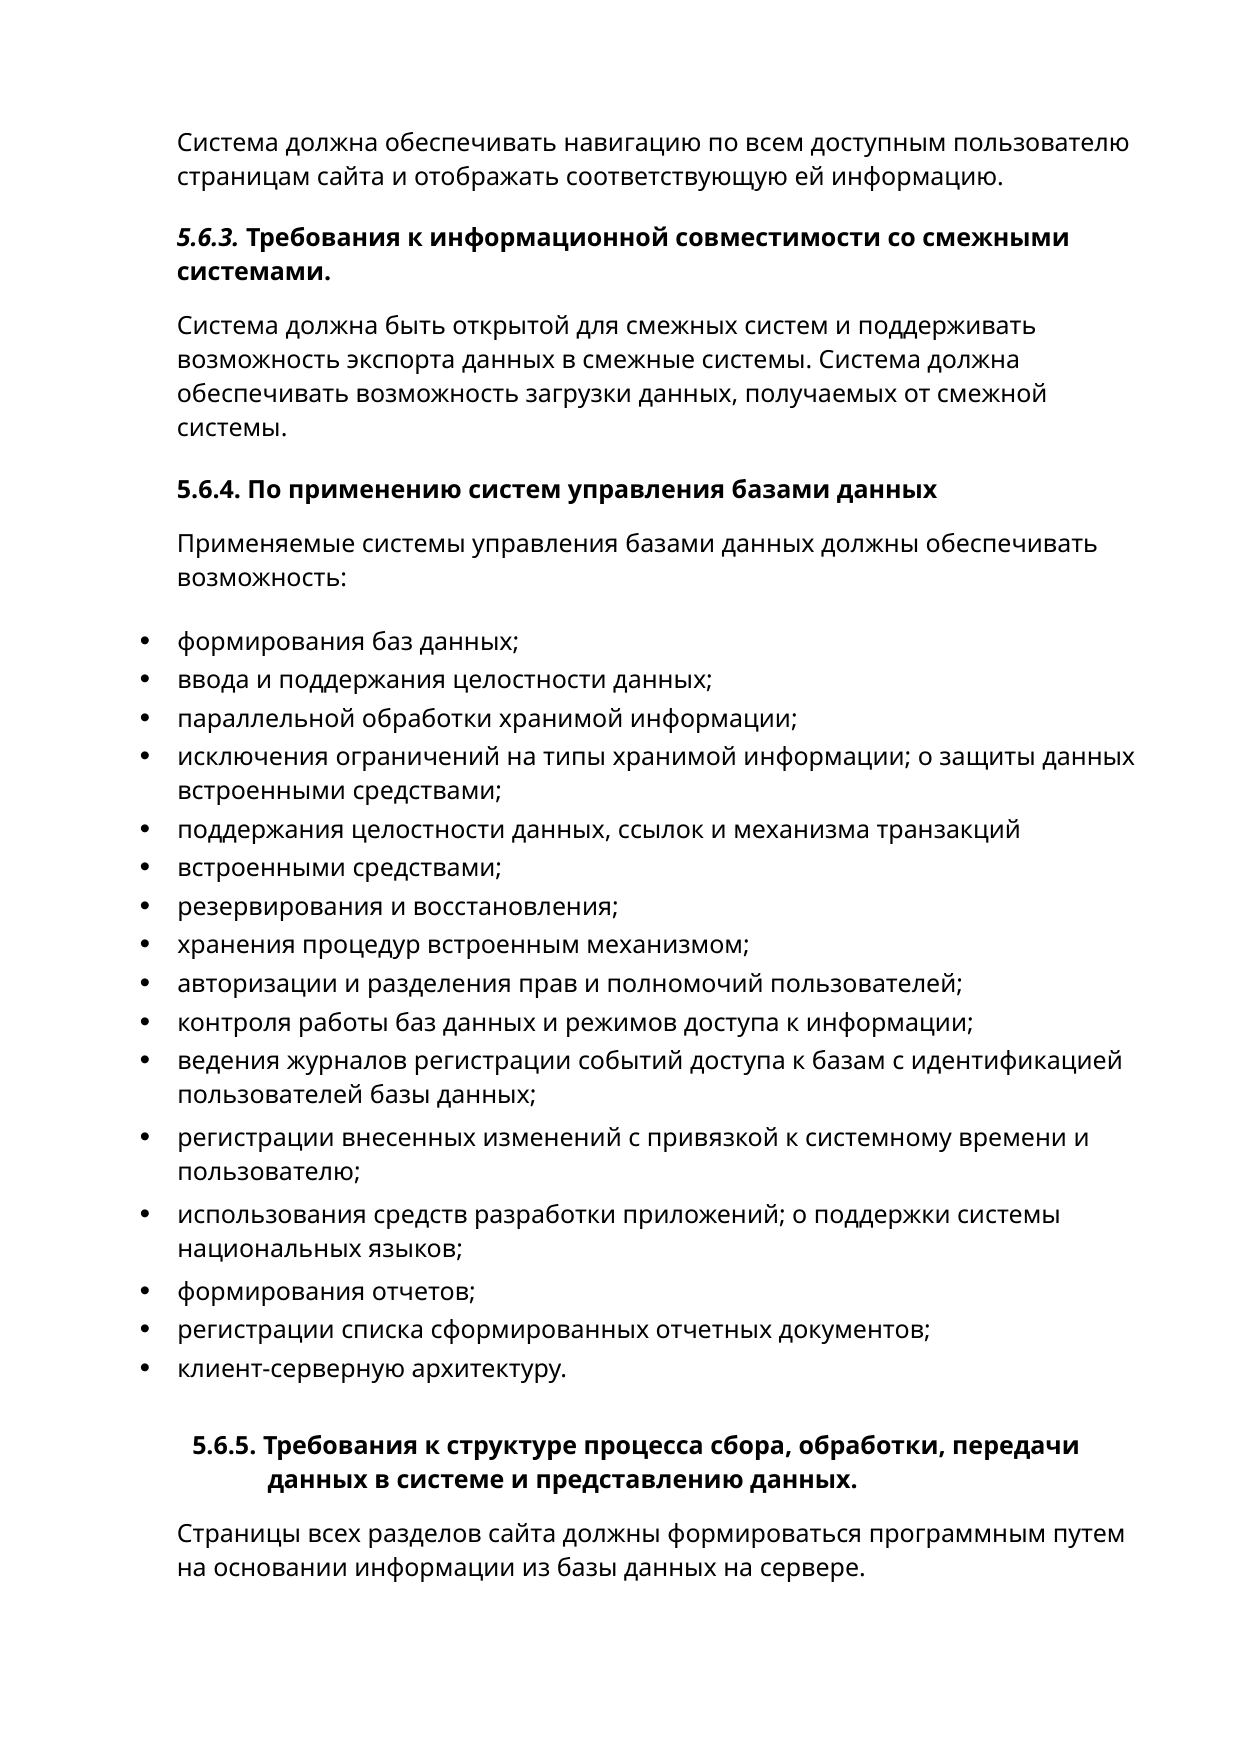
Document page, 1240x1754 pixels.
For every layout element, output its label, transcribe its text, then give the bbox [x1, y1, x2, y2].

list формирования баз данных; [139, 623, 1152, 657]
list ведения журналов регистрации событий доступа к базам с идентификацией пользователей базы данных; [139, 1042, 1152, 1111]
list регистрации внесенных изменений с привязкой к системному времени и пользователю; [139, 1119, 1152, 1188]
text Страницы всех разделов сайта должны формироваться программным путем на основании информации из базы данных на сервере. [177, 1515, 1152, 1583]
list встроенными средствами; [139, 849, 1152, 884]
list клиент-серверную архитектуру. [139, 1350, 1152, 1384]
list регистрации списка сформированных отчетных документов; [139, 1311, 1152, 1346]
list ввода и поддержания целостности данных; [139, 661, 1152, 696]
text 5.6.3. Требования к информационной совместимости со смежными системами. [177, 219, 1152, 288]
list авторизации и разделения прав и полномочий пользователей; [139, 965, 1152, 1000]
list резервирования и восстановления; [139, 888, 1152, 923]
list поддержания целостности данных, ссылок и механизма транзакций [139, 811, 1152, 846]
text Система должна обеспечивать навигацию по всем доступным пользователю страницам сайта и отображать соответствующую ей информацию. [177, 124, 1152, 192]
text Применяемые системы управления базами данных должны обеспечивать возможность: [177, 526, 1152, 594]
list использования средств разработки приложений; о поддержки системы национальных языков; [139, 1196, 1152, 1265]
list параллельной обработки хранимой информации; [139, 700, 1152, 734]
list хранения процедур встроенным механизмом; [139, 926, 1152, 961]
list исключения ограничений на типы хранимой информации; о защиты данных встроенными средствами; [139, 738, 1152, 807]
text Система должна быть открытой для смежных систем и поддерживать возможность экспорта данных в смежные системы. Система должна обеспечивать возможность загрузки данных, получаемых от смежной системы. [177, 307, 1152, 444]
list формирования отчетов; [139, 1273, 1152, 1307]
text 5.6.4. По применению систем управления базами данных [177, 472, 1152, 506]
list контроля работы баз данных и режимов доступа к информации; [139, 1003, 1152, 1038]
text 5.6.5. Требования к структуре процесса сбора, обработки, передачи данных в системе и представлению данных. [192, 1427, 1152, 1495]
